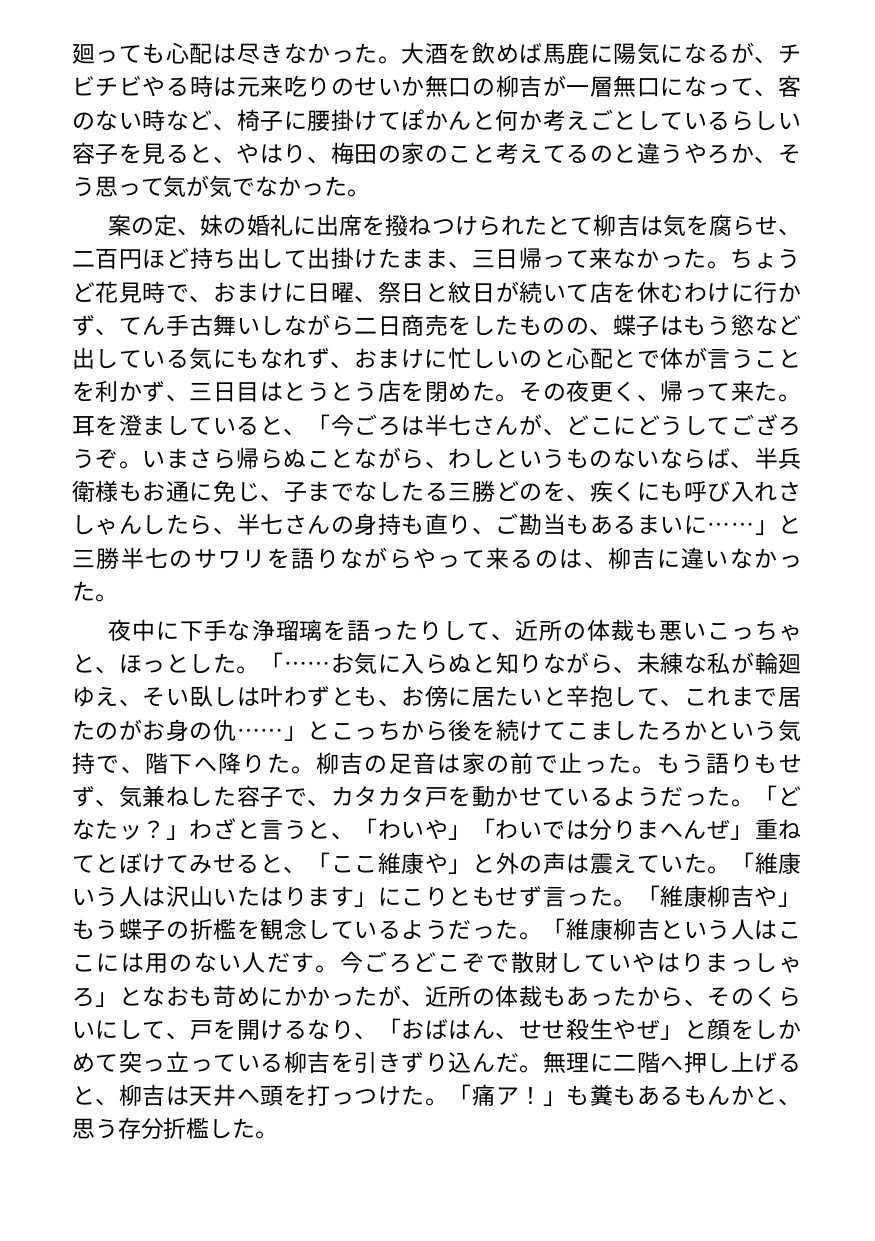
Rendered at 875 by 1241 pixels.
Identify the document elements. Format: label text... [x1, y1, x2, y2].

text 夜中に下手な浄瑠璃を語ったりして、近所の体裁も悪いこっちゃと、ほっとした。「……お気に入らぬと知りながら、未練な私が輪廻ゆえ、そい臥しは叶わずとも、お傍に居たいと辛抱して、これまで居たのがお身の仇……」とこっちから後を続けてこましたろかという気持で、階下へ降りた。柳吉の足音は家の前で止った。もう語りもせず、気兼ねした容子で、カタカタ戸を動かせているようだった。「どなたッ？」わざと言うと、「わいや」「わいでは分りまへんぜ」重ねてとぼけてみせると、「ここ維康や」と外の声は震えていた。「維康いう人は沢山いたはります」にこりともせず言った。「維康柳吉や」もう蝶子の折檻を観念しているようだった。「維康柳吉という人はここには用のない人だす。今ごろどこぞで散財していやはりまっしゃろ」となおも苛めにかかったが、近所の体裁もあったから、そのくらいにして、戸を開けるなり、「おばはん、せせ殺生やぜ」と顔をしかめて突っ立っている柳吉を引きずり込んだ。無理に二階へ押し上げると、柳吉は天井へ頭を打っつけた。「痛ア！」も糞もあるもんかと、思う存分折檻した。 [72, 613, 802, 1144]
text 案の定、妹の婚礼に出席を撥ねつけられたとて柳吉は気を腐らせ、二百円ほど持ち出して出掛けたまま、三日帰って来なかった。ちょうど花見時で、おまけに日曜、祭日と紋日が続いて店を休むわけに行かず、てん手古舞いしながら二日商売をしたものの、蝶子はもう慾など出している気にもなれず、おまけに忙しいのと心配とで体が言うことを利かず、三日目はとうとう店を閉めた。その夜更く、帰って来た。耳を澄ましていると、「今ごろは半七さんが、どこにどうしてござろうぞ。いまさら帰らぬことながら、わしというものないならば、半兵衛様もお通に免じ、子までなしたる三勝どのを、疾くにも呼び入れさしゃんしたら、半七さんの身持も直り、ご勘当もあるまいに……」と三勝半七のサワリを語りながらやって来るのは、柳吉に違いなかった。 [72, 208, 802, 607]
text 廻っても心配は尽きなかった。大酒を飲めば馬鹿に陽気になるが、チビチビやる時は元来吃りのせいか無口の柳吉が一層無口になって、客のない時など、椅子に腰掛けてぽかんと何か考えごとしているらしい容子を見ると、やはり、梅田の家のこと考えてるのと違うやろか、そう思って気が気でなかった。 [72, 36, 802, 202]
